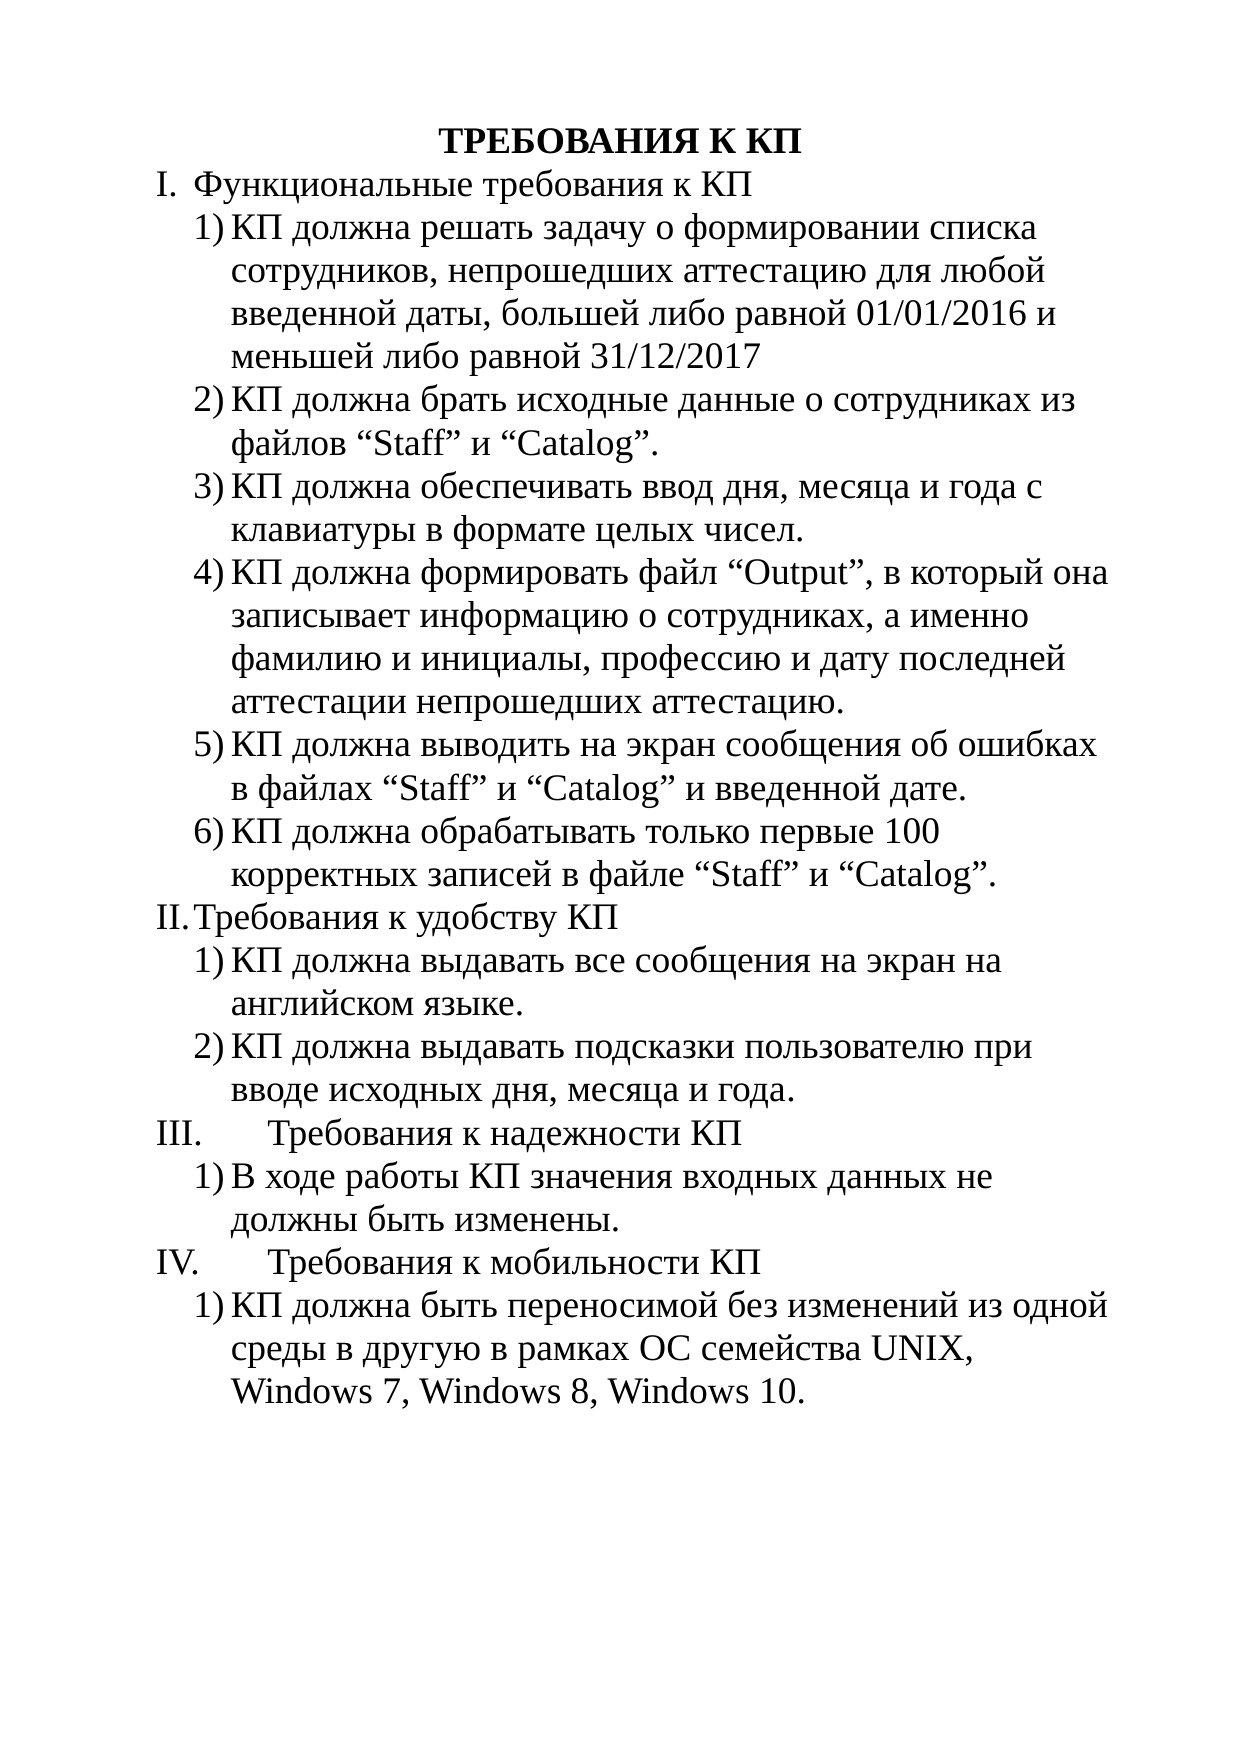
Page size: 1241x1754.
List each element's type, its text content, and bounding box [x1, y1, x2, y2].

list Требования к мобильности КП [156, 1239, 1122, 1282]
list Требования к удобству КП [156, 894, 1122, 937]
list КП должна брать исходные данные о сотрудниках из файлов “Staff” и “Catalog”. [193, 377, 1122, 463]
list Функциональные требования к КП [156, 161, 1122, 204]
list Требования к надежности КП [156, 1110, 1122, 1153]
list КП должна выводить на экран сообщения об ошибках в файлах “Staff” и “Catalog” и введенной дате. [193, 722, 1122, 808]
list КП должна выдавать все сообщения на экран на английском языке. [193, 937, 1122, 1024]
list КП должна обеспечивать ввод дня, месяца и года с клавиатуры в формате целых чисел. [193, 463, 1122, 549]
list В ходе работы КП значения входных данных не должны быть изменены. [193, 1153, 1122, 1239]
list КП должна решать задачу о формировании списка сотрудников, непрошедших аттестацию для любой введенной даты, большей либо равной 01/01/2016 и меньшей либо равной 31/12/2017 [193, 204, 1122, 377]
list КП должна формировать файл “Output”, в который она записывает информацию о сотрудниках, а именно фамилию и инициалы, профессию и дату последней аттестации непрошедших аттестацию. [193, 549, 1122, 722]
list КП должна обрабатывать только первые 100 корректных записей в файле “Staff” и “Catalog”. [193, 808, 1122, 894]
list КП должна быть переносимой без изменений из одной среды в другую в рамках ОС семейства UNIX, Windows 7, Windows 8, Windows 10. [193, 1282, 1122, 1412]
text ТРЕБОВАНИЯ К КП [118, 118, 1122, 161]
list КП должна выдавать подсказки пользователю при вводе исходных дня, месяца и года. [193, 1024, 1122, 1110]
